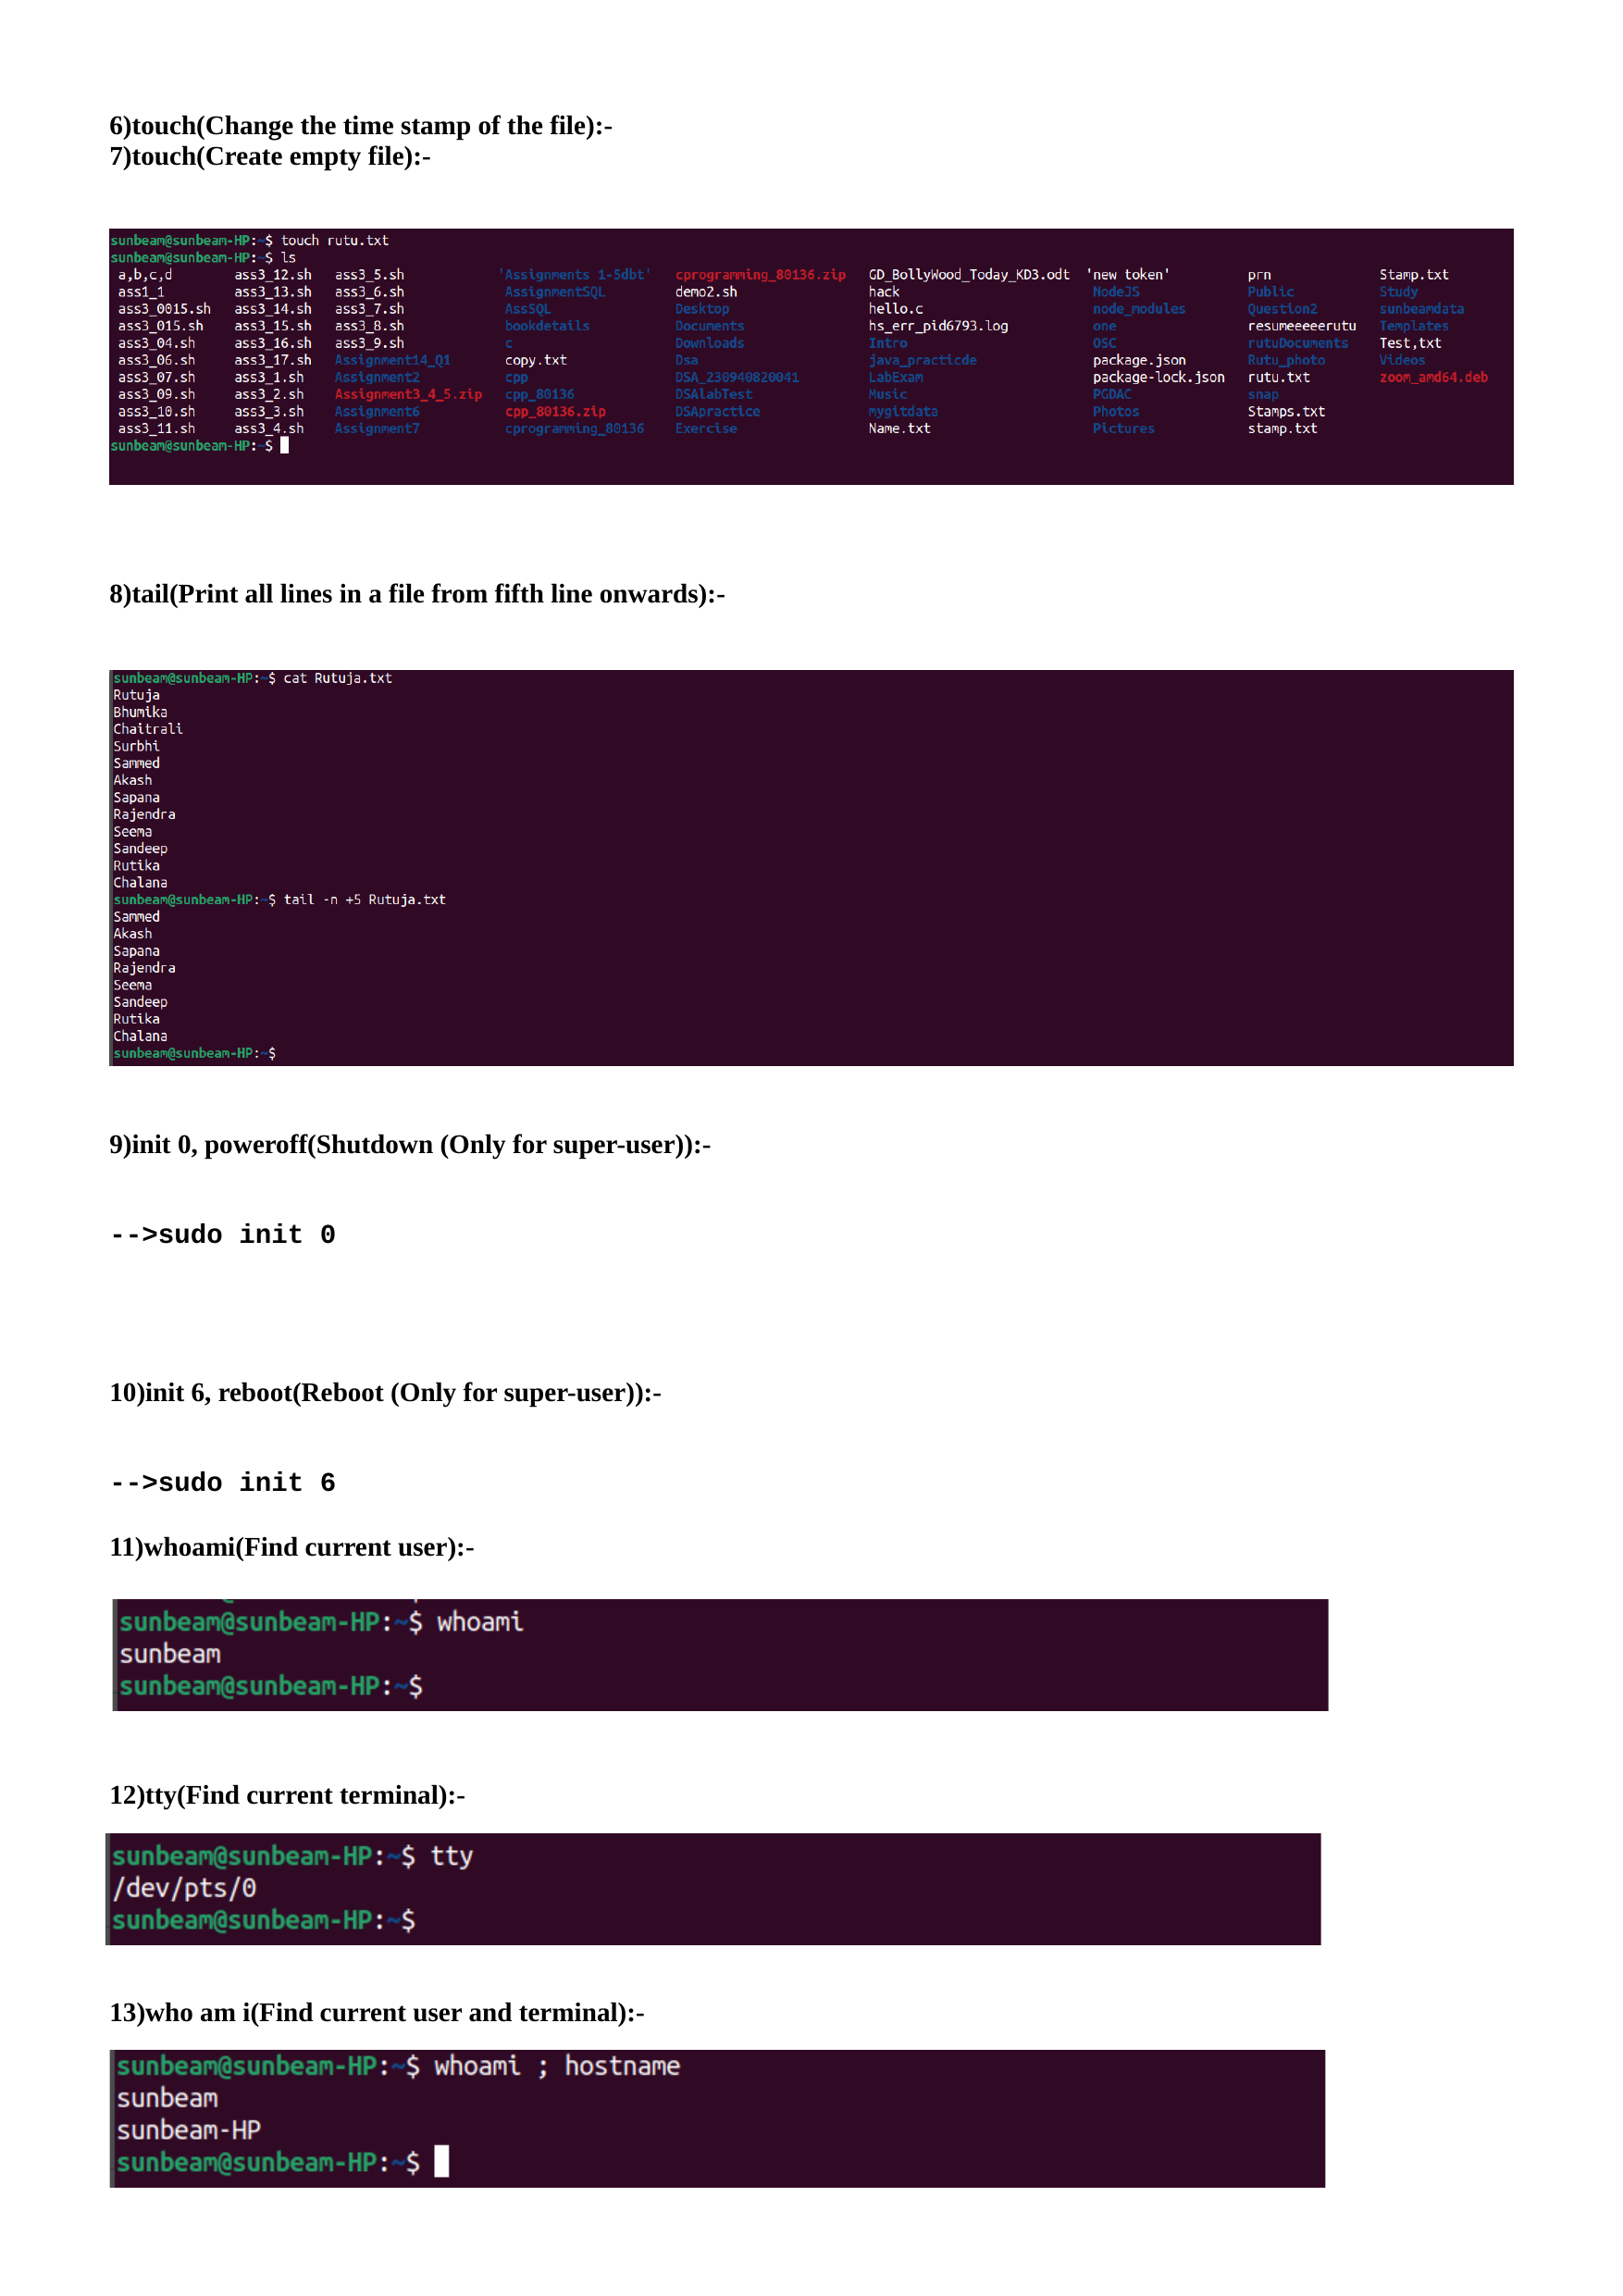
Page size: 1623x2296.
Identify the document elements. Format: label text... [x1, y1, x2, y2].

text 11)whoami(Find current user):- [109, 1531, 1514, 1562]
text 8)tail(Print all lines in a file from fifth line onwards):- [109, 577, 1514, 609]
picture [105, 1833, 1321, 1945]
text 12)tty(Find current terminal):- [109, 1779, 1514, 1810]
text 10)init 6, reboot(Reboot (Only for super-user)):- [109, 1376, 1514, 1407]
picture [109, 670, 1514, 1066]
picture [109, 2050, 1326, 2188]
picture [112, 1599, 1329, 1711]
text 7)touch(Create empty file):- [109, 141, 1514, 171]
text 13)who am i(Find current user and terminal):- [109, 1996, 1514, 2028]
text 6)touch(Change the time stamp of the file):- [109, 109, 1514, 141]
text 9)init 0, poweroff(Shutdown (Only for super-user)):- [109, 1128, 1514, 1160]
picture [109, 229, 1514, 485]
text -->sudo init 0 [109, 1222, 1514, 1252]
text -->sudo init 6 [109, 1469, 1514, 1500]
